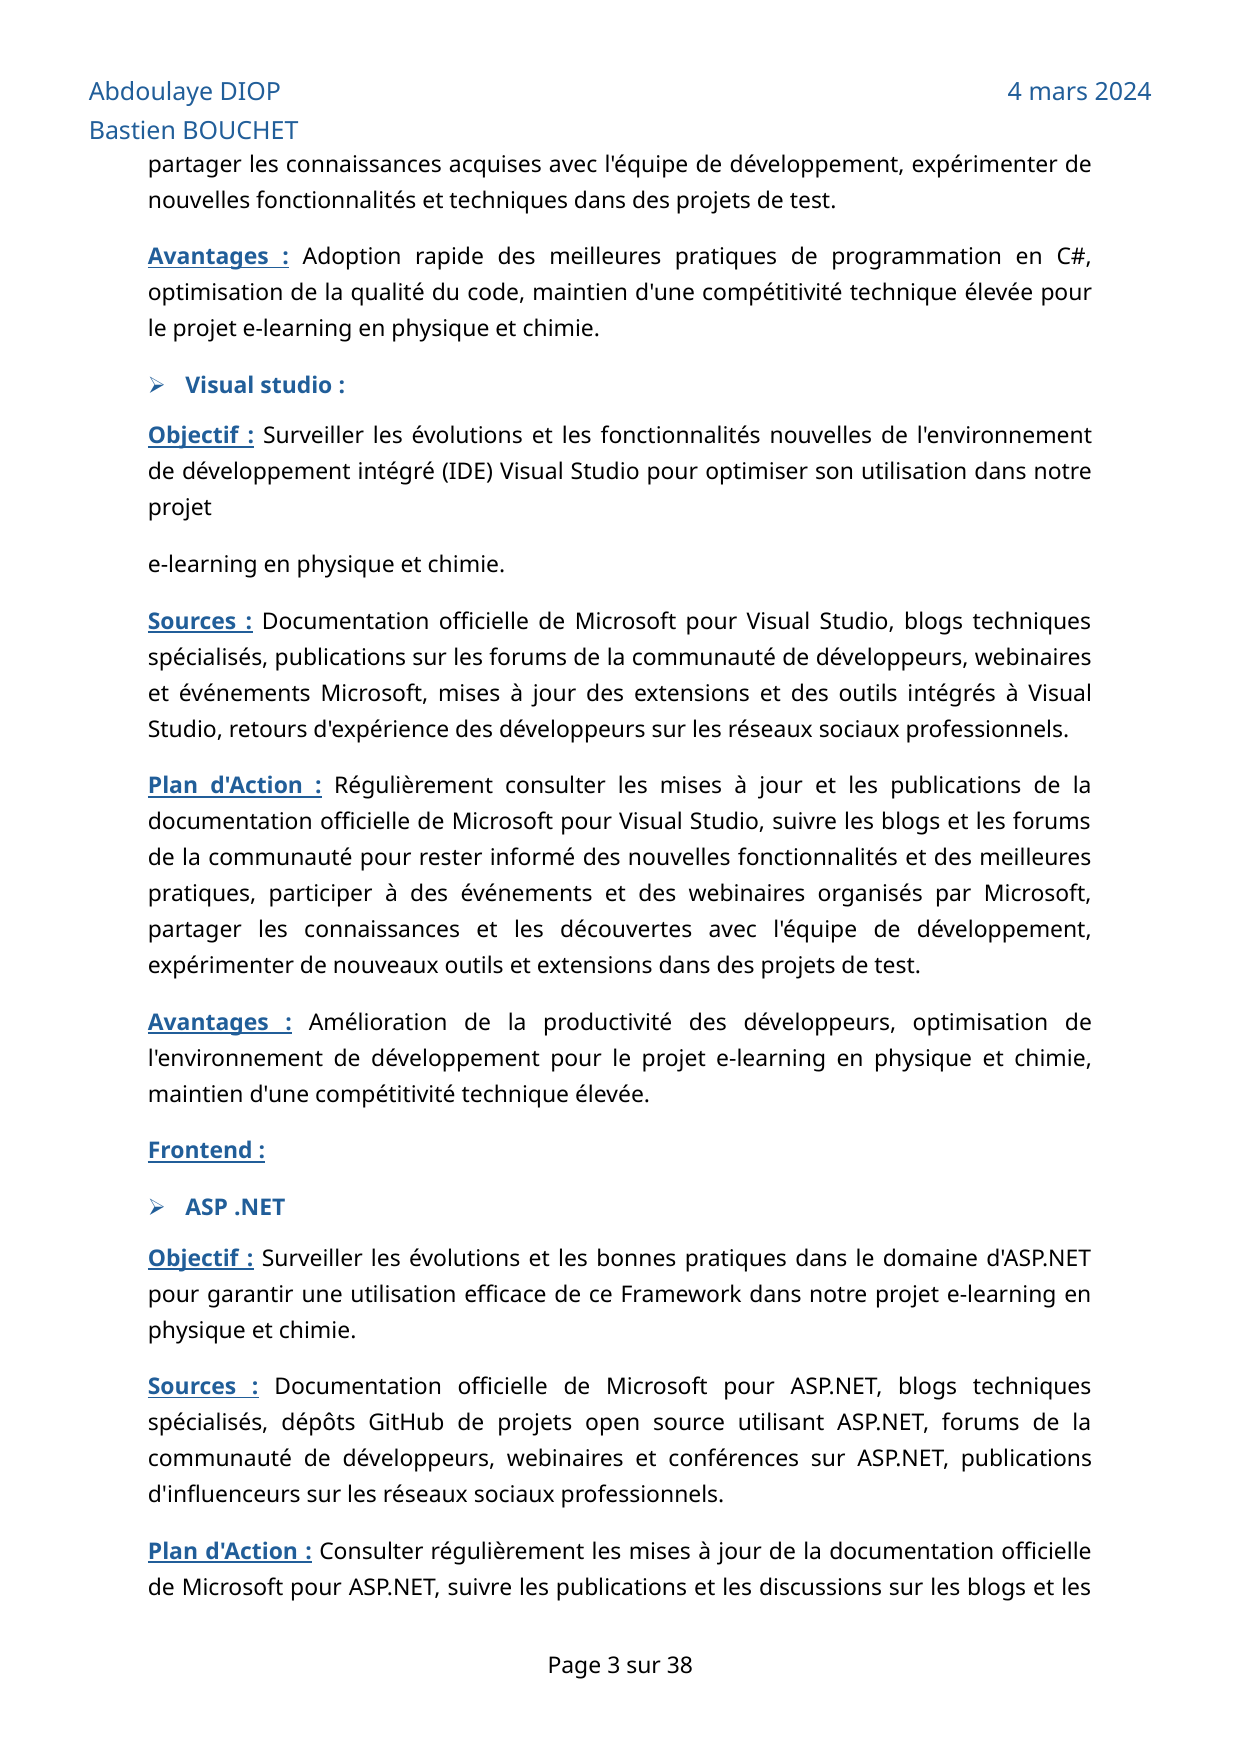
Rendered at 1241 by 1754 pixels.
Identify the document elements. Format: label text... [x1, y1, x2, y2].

text e-learning en physique et chimie. [148, 548, 1093, 579]
text Plan d'Action : Consulter régulièrement les mises à jour de la documentation officielle de Microsoft pour ASP.NET, suivre les publications et les discussions sur les blogs et les [148, 1535, 1093, 1602]
text Avantages : Amélioration de la productivité des développeurs, optimisation de l'environnement de développement pour le projet e-learning en physique et chimie, maintien d'une compétitivité technique élevée. [148, 1006, 1093, 1109]
text Objectif : Surveiller les évolutions et les fonctionnalités nouvelles de l'environnement de développement intégré (IDE) Visual Studio pour optimiser son utilisation dans notre projet [148, 419, 1093, 522]
text Sources : Documentation officielle de Microsoft pour Visual Studio, blogs techniques spécialisés, publications sur les forums de la communauté de développeurs, webinaires et événements Microsoft, mises à jour des extensions et des outils intégrés à Visual Studio, retours d'expérience des développeurs sur les réseaux sociaux professionnels. [148, 605, 1093, 744]
text Avantages : Adoption rapide des meilleures pratiques de programmation en C#, optimisation de la qualité du code, maintien d'une compétitivité technique élevée pour le projet e-learning en physique et chimie. [148, 240, 1093, 343]
text partager les connaissances acquises avec l'équipe de développement, expérimenter de nouvelles fonctionnalités et techniques dans des projets de test. [148, 148, 1093, 215]
list ASP .NET [148, 1191, 1093, 1222]
text Sources : Documentation officielle de Microsoft pour ASP.NET, blogs techniques spécialisés, dépôts GitHub de projets open source utilisant ASP.NET, forums de la communauté de développeurs, webinaires et conférences sur ASP.NET, publications d'influenceurs sur les réseaux sociaux professionnels. [148, 1370, 1093, 1509]
text Objectif : Surveiller les évolutions et les bonnes pratiques dans le domaine d'ASP.NET pour garantir une utilisation efficace de ce Framework dans notre projet e-learning en physique et chimie. [148, 1242, 1093, 1345]
text Plan d'Action : Régulièrement consulter les mises à jour et les publications de la documentation officielle de Microsoft pour Visual Studio, suivre les blogs et les forums de la communauté pour rester informé des nouvelles fonctionnalités et des meilleures pratiques, participer à des événements et des webinaires organisés par Microsoft, partager les connaissances et les découvertes avec l'équipe de développement, expérimenter de nouveaux outils et extensions dans des projets de test. [148, 769, 1093, 980]
list Visual studio : [148, 369, 1093, 400]
text Frontend : [148, 1134, 1093, 1166]
